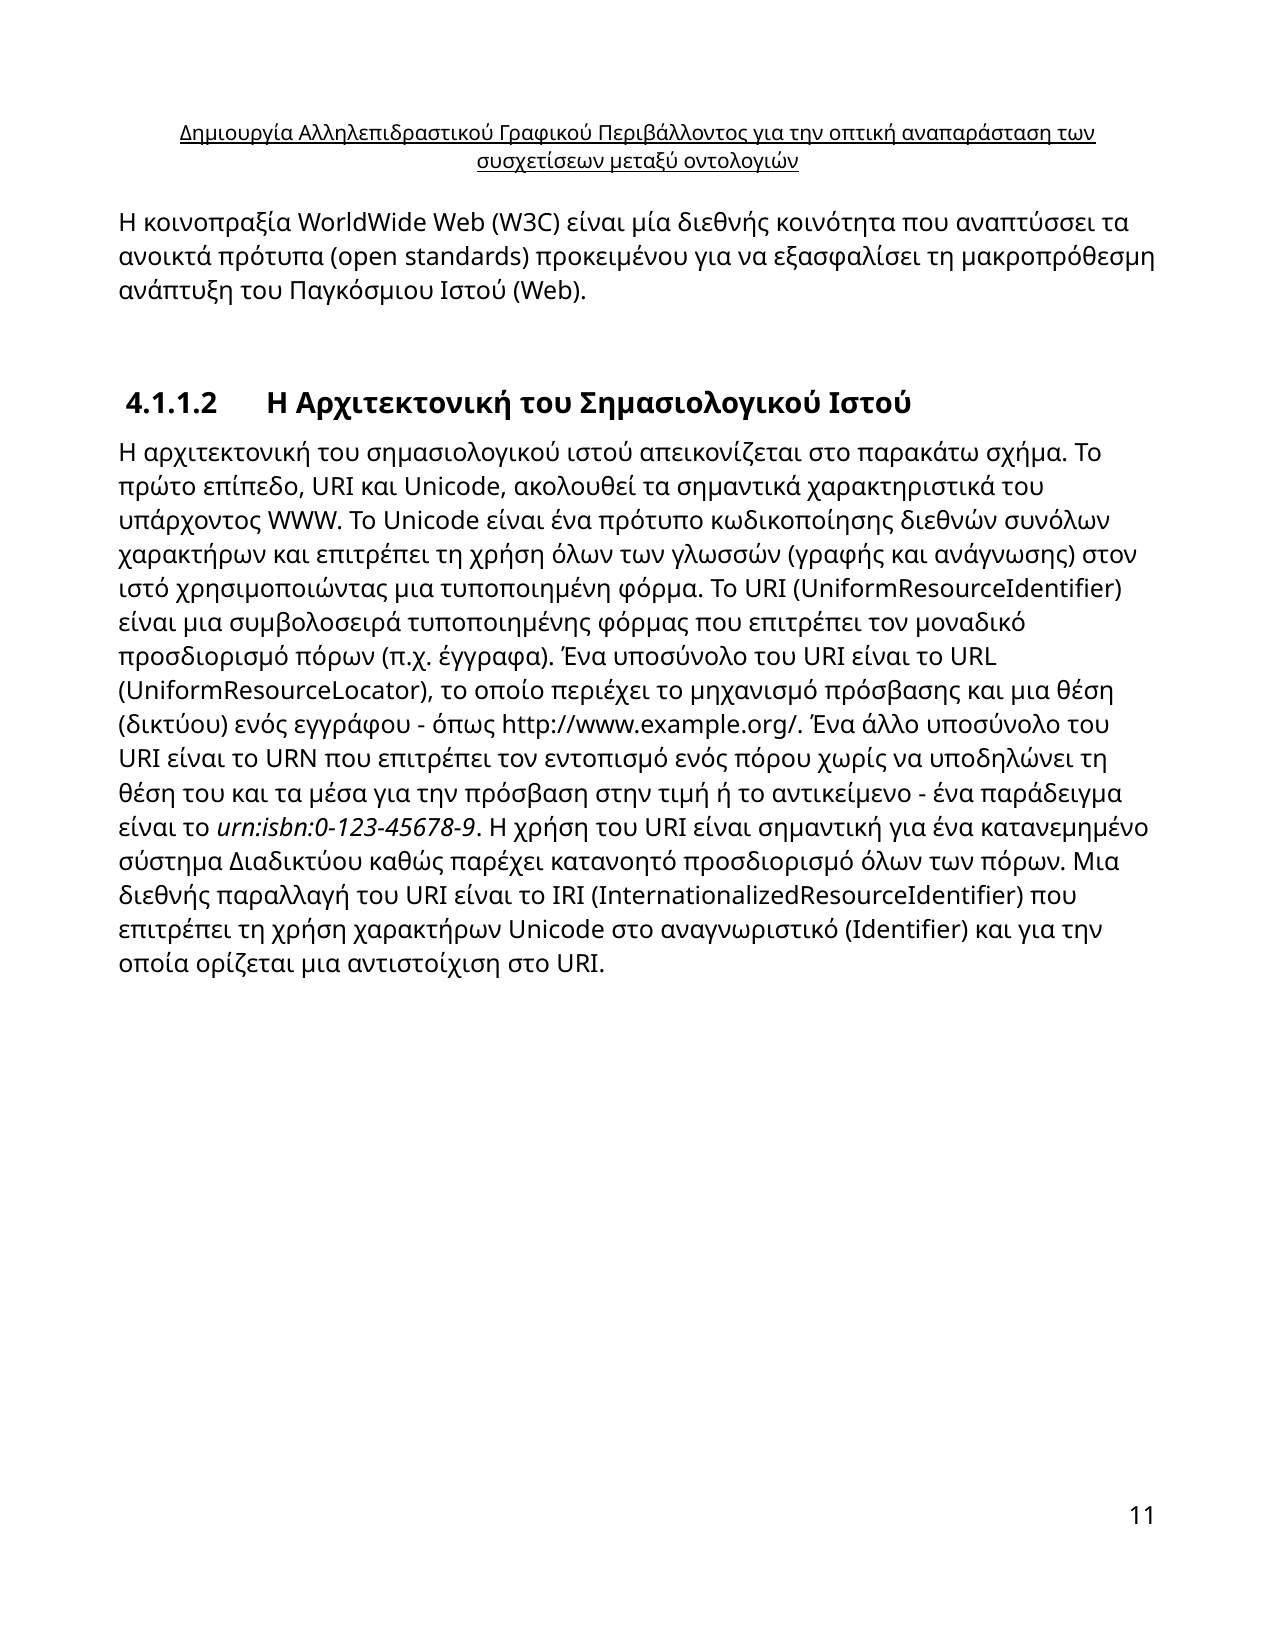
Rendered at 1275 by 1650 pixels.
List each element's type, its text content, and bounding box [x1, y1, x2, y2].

text Η κοινοπραξία WorldWide Web (W3C) είναι μία διεθνής κοινότητα που αναπτύσσει τα ανοικτά πρότυπα (open standards) προκειμένου για να εξασφαλίσει τη μακροπρόθεσμη ανάπτυξη του Παγκόσμιου Ιστού (Web). [118, 204, 1157, 307]
subtitle Η Αρχιτεκτονική του Σημασιολογικού Ιστού [118, 382, 1157, 422]
text Η αρχιτεκτονική του σημασιολογικού ιστού απεικονίζεται στο παρακάτω σχήμα. Το πρώτο επίπεδο, URI και Unicode, ακολουθεί τα σημαντικά χαρακτηριστικά του υπάρχοντος WWW. Το Unicode είναι ένα πρότυπο κωδικοποίησης διεθνών συνόλων χαρακτήρων και επιτρέπει τη χρήση όλων των γλωσσών (γραφής και ανάγνωσης) στον ιστό χρησιμοποιώντας μια τυποποιημένη φόρμα. Το URI (UniformResourceIdentifier) είναι μια συμβολοσειρά τυποποιημένης φόρμας που επιτρέπει τον μοναδικό προσδιορισμό πόρων (π.χ. έγγραφα). Ένα υποσύνολο του URI είναι το URL (UniformResourceLocator), το οποίο περιέχει το μηχανισμό πρόσβασης και μια θέση (δικτύου) ενός εγγράφου - όπως http://www.example.org/. Ένα άλλο υποσύνολο του URI είναι το URN που επιτρέπει τον εντοπισμό ενός πόρου χωρίς να υποδηλώνει τη θέση του και τα μέσα για την πρόσβαση στην τιμή ή το αντικείμενο - ένα παράδειγμα είναι το urn:isbn:0-123-45678-9. Η χρήση του URI είναι σημαντική για ένα κατανεμημένο σύστημα Διαδικτύου καθώς παρέχει κατανοητό προσδιορισμό όλων των πόρων. Μια διεθνής παραλλαγή του URI είναι το IRI (InternationalizedResourceIdentifier) που επιτρέπει τη χρήση χαρακτήρων Unicode στο αναγνωριστικό (Identifier) και για την οποία ορίζεται μια αντιστοίχιση στο URI. [118, 434, 1157, 979]
